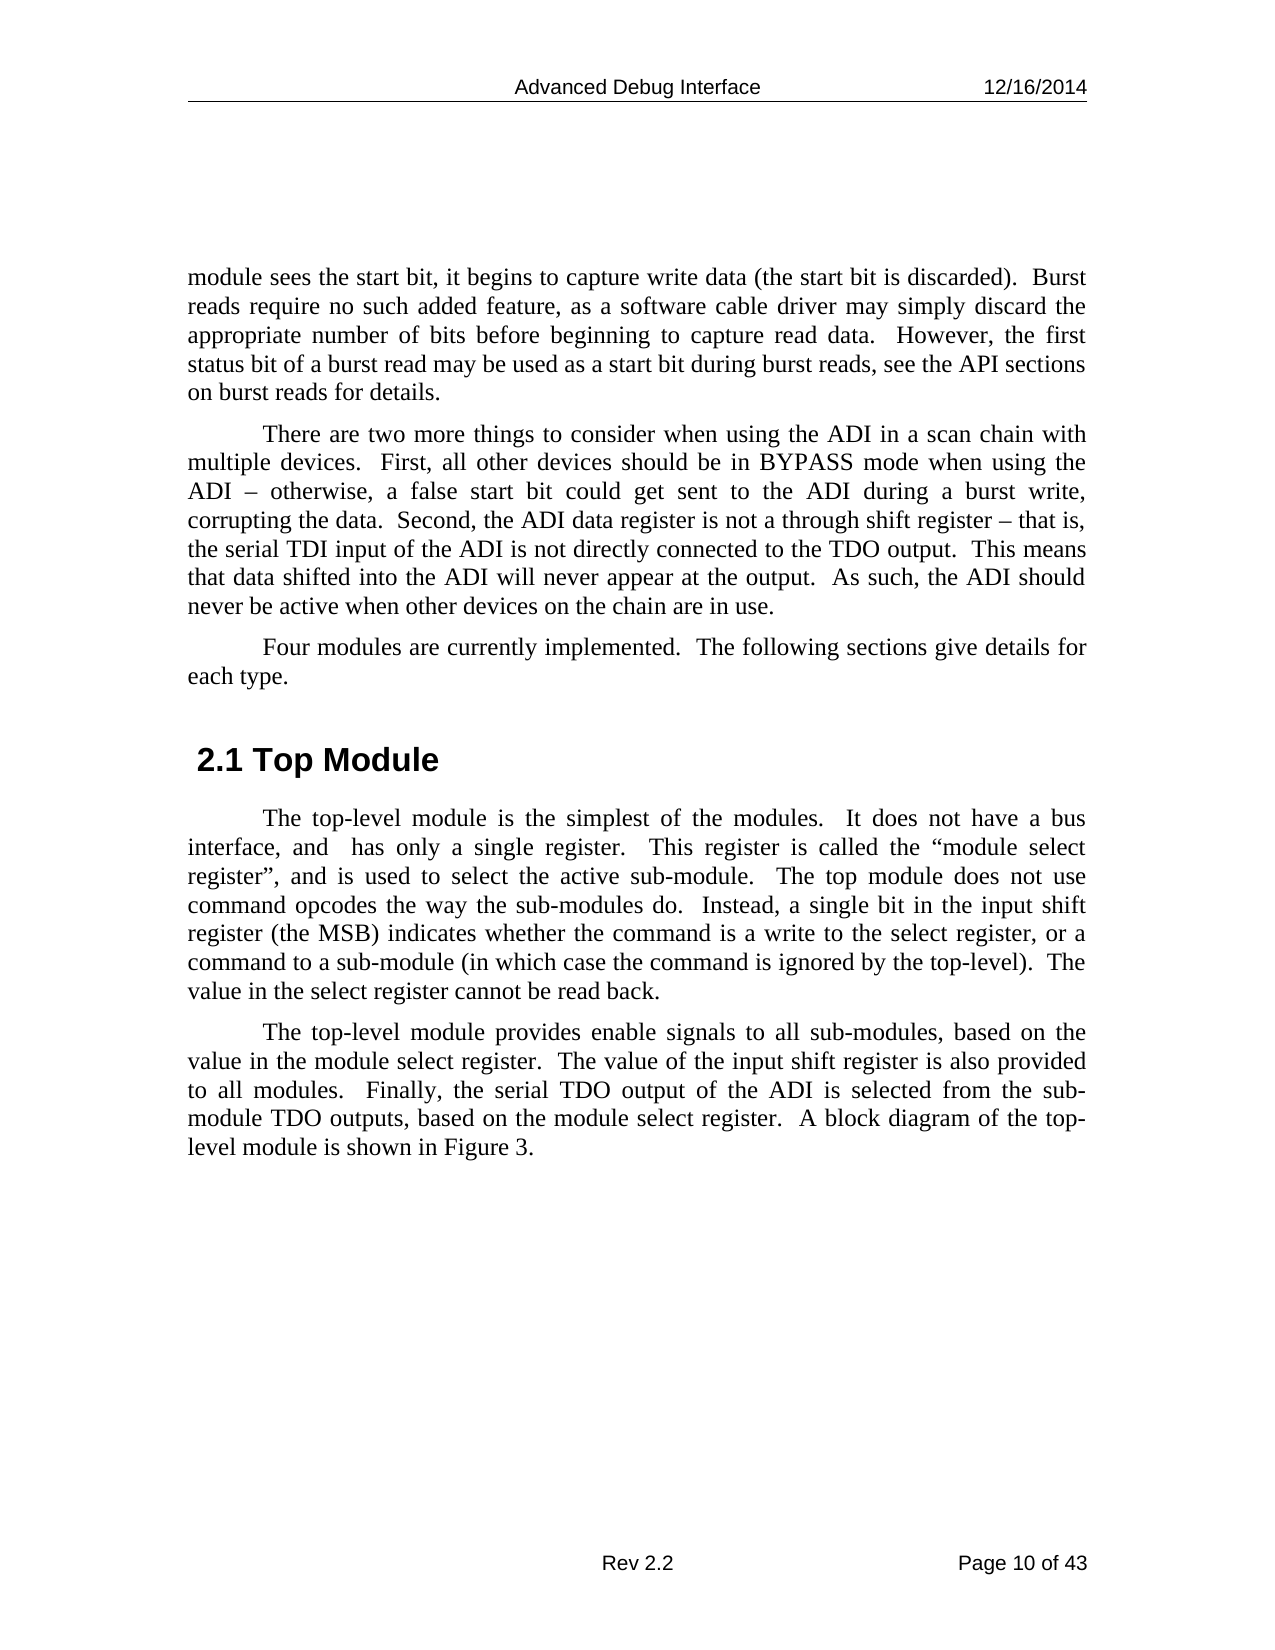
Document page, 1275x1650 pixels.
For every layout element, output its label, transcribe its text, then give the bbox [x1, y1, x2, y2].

text The top-level module provides enable signals to all sub-modules, based on the value in the module select register. The value of the input shift register is also provided to all modules. Finally, the serial TDO output of the ADI is selected from the sub-module TDO outputs, based on the module select register. A block diagram of the top-level module is shown in Figure 3. [187, 1017, 1087, 1161]
text There are two more things to consider when using the ADI in a scan chain with multiple devices. First, all other devices should be in BYPASS mode when using the ADI – otherwise, a false start bit could get sent to the ADI during a burst write, corrupting the data. Second, the ADI data register is not a through shift register – that is, the serial TDI input of the ADI is not directly connected to the TDO output. This means that data shifted into the ADI will never appear at the output. As such, the ADI should never be active when other devices on the chain are in use. [187, 419, 1087, 620]
text module sees the start bit, it begins to capture write data (the start bit is discarded). Burst reads require no such added feature, as a software cable driver may simply discard the appropriate number of bits before beginning to capture read data. However, the first status bit of a burst read may be used as a start bit during burst reads, see the API sections on burst reads for details. [187, 262, 1087, 406]
text The top-level module is the simplest of the modules. It does not have a bus interface, and has only a single register. This register is called the “module select register”, and is used to select the active sub-module. The top module does not use command opcodes the way the sub-modules do. Instead, a single bit in the input shift register (the MSB) indicates whether the command is a write to the select register, or a command to a sub-module (in which case the command is ignored by the top-level). The value in the select register cannot be read back. [187, 803, 1087, 1005]
subtitle Top Module [187, 740, 1087, 778]
text Four modules are currently implemented. The following sections give details for each type. [187, 632, 1087, 690]
